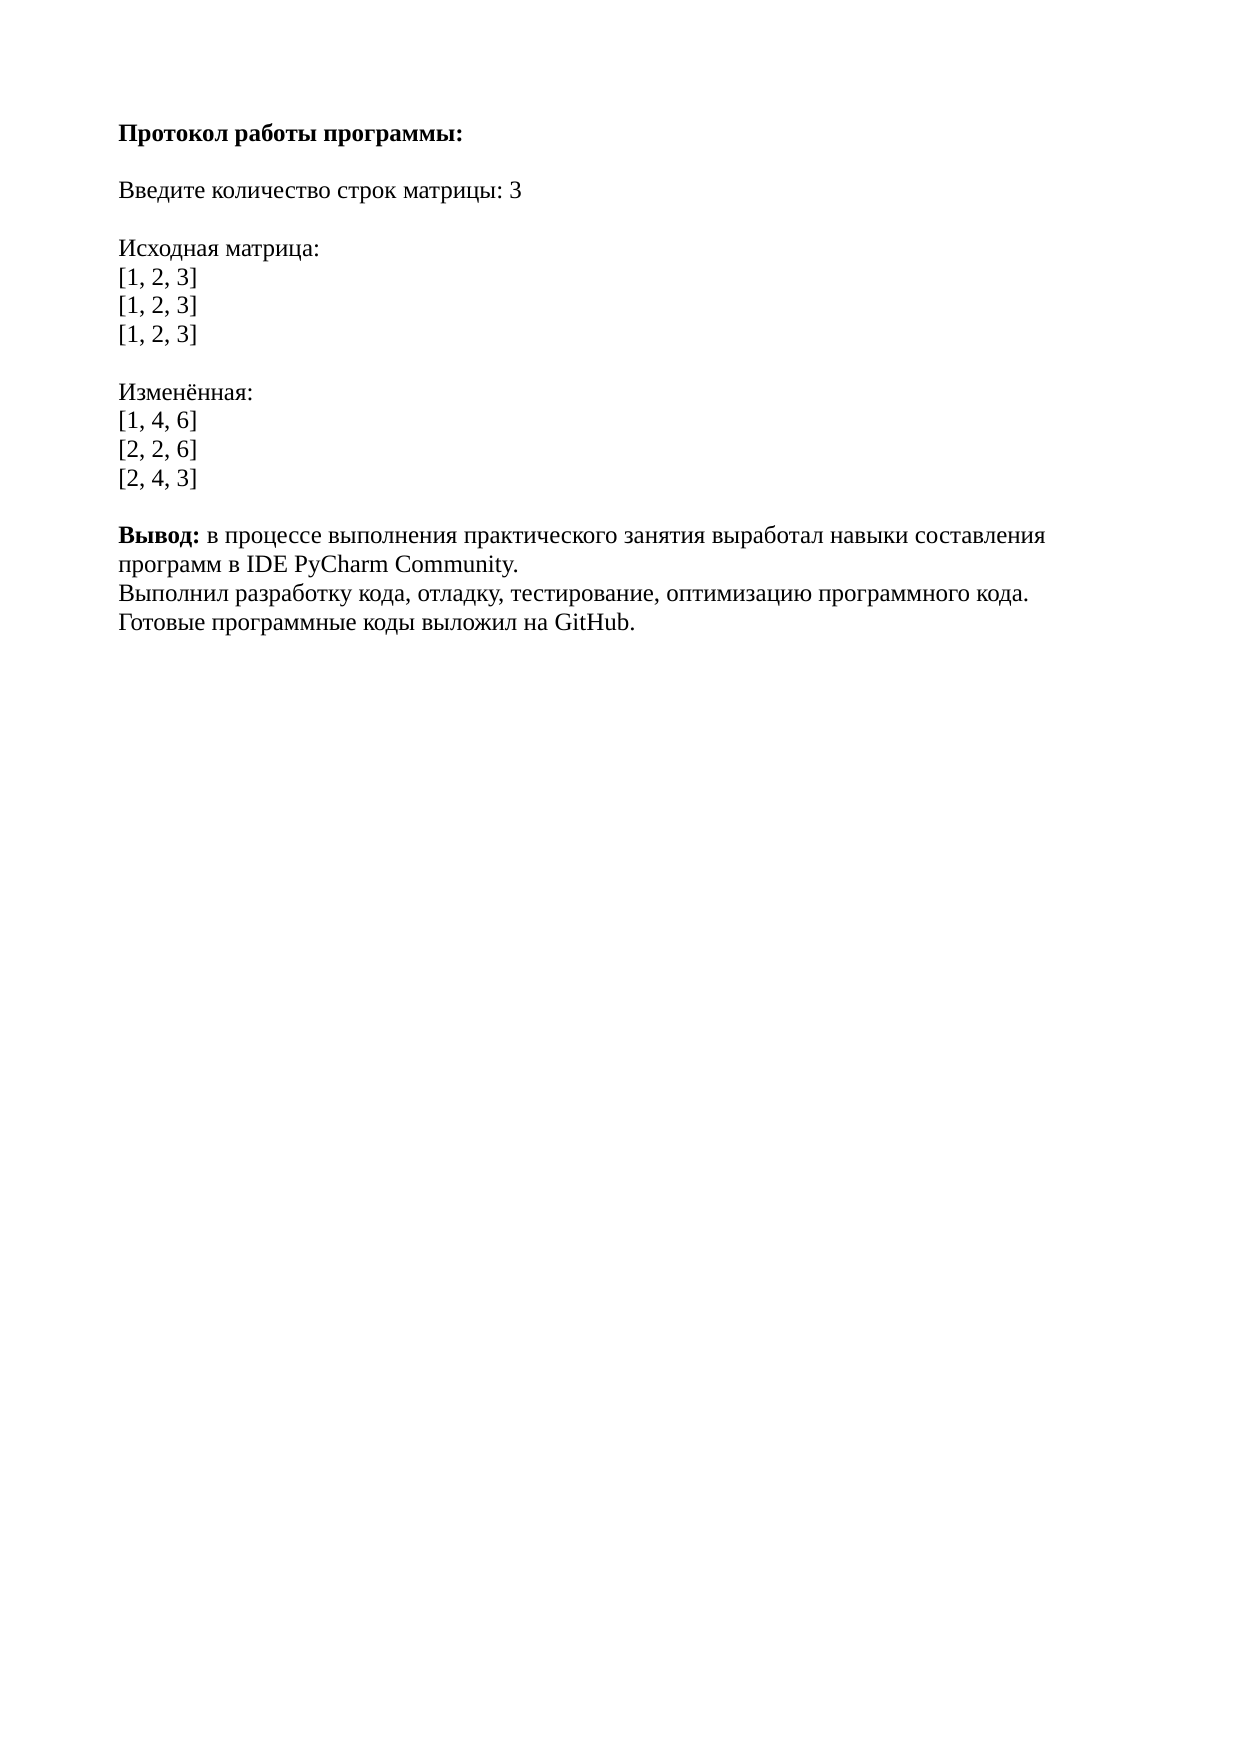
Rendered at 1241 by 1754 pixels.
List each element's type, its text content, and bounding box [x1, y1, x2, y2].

text [1, 2, 3] [118, 262, 1122, 291]
text Изменённая: [118, 377, 1122, 406]
text Готовые программные коды выложил на GitHub. [118, 607, 1122, 636]
text Введите количество строк матрицы: 3 [118, 176, 1122, 204]
text Выполнил разработку кода, отладку, тестирование, оптимизацию программного кода. [118, 578, 1122, 607]
text [2, 2, 6] [118, 434, 1122, 463]
text Протокол работы программы: [118, 118, 1122, 147]
text Вывод: в процессе выполнения практического занятия выработал навыки составления [118, 521, 1122, 549]
text программ в IDE PyCharm Community. [118, 549, 1122, 578]
text [2, 4, 3] [118, 463, 1122, 492]
text [1, 2, 3] [118, 291, 1122, 319]
text [1, 4, 6] [118, 406, 1122, 434]
text Исходная матрица: [118, 233, 1122, 262]
text [1, 2, 3] [118, 319, 1122, 348]
